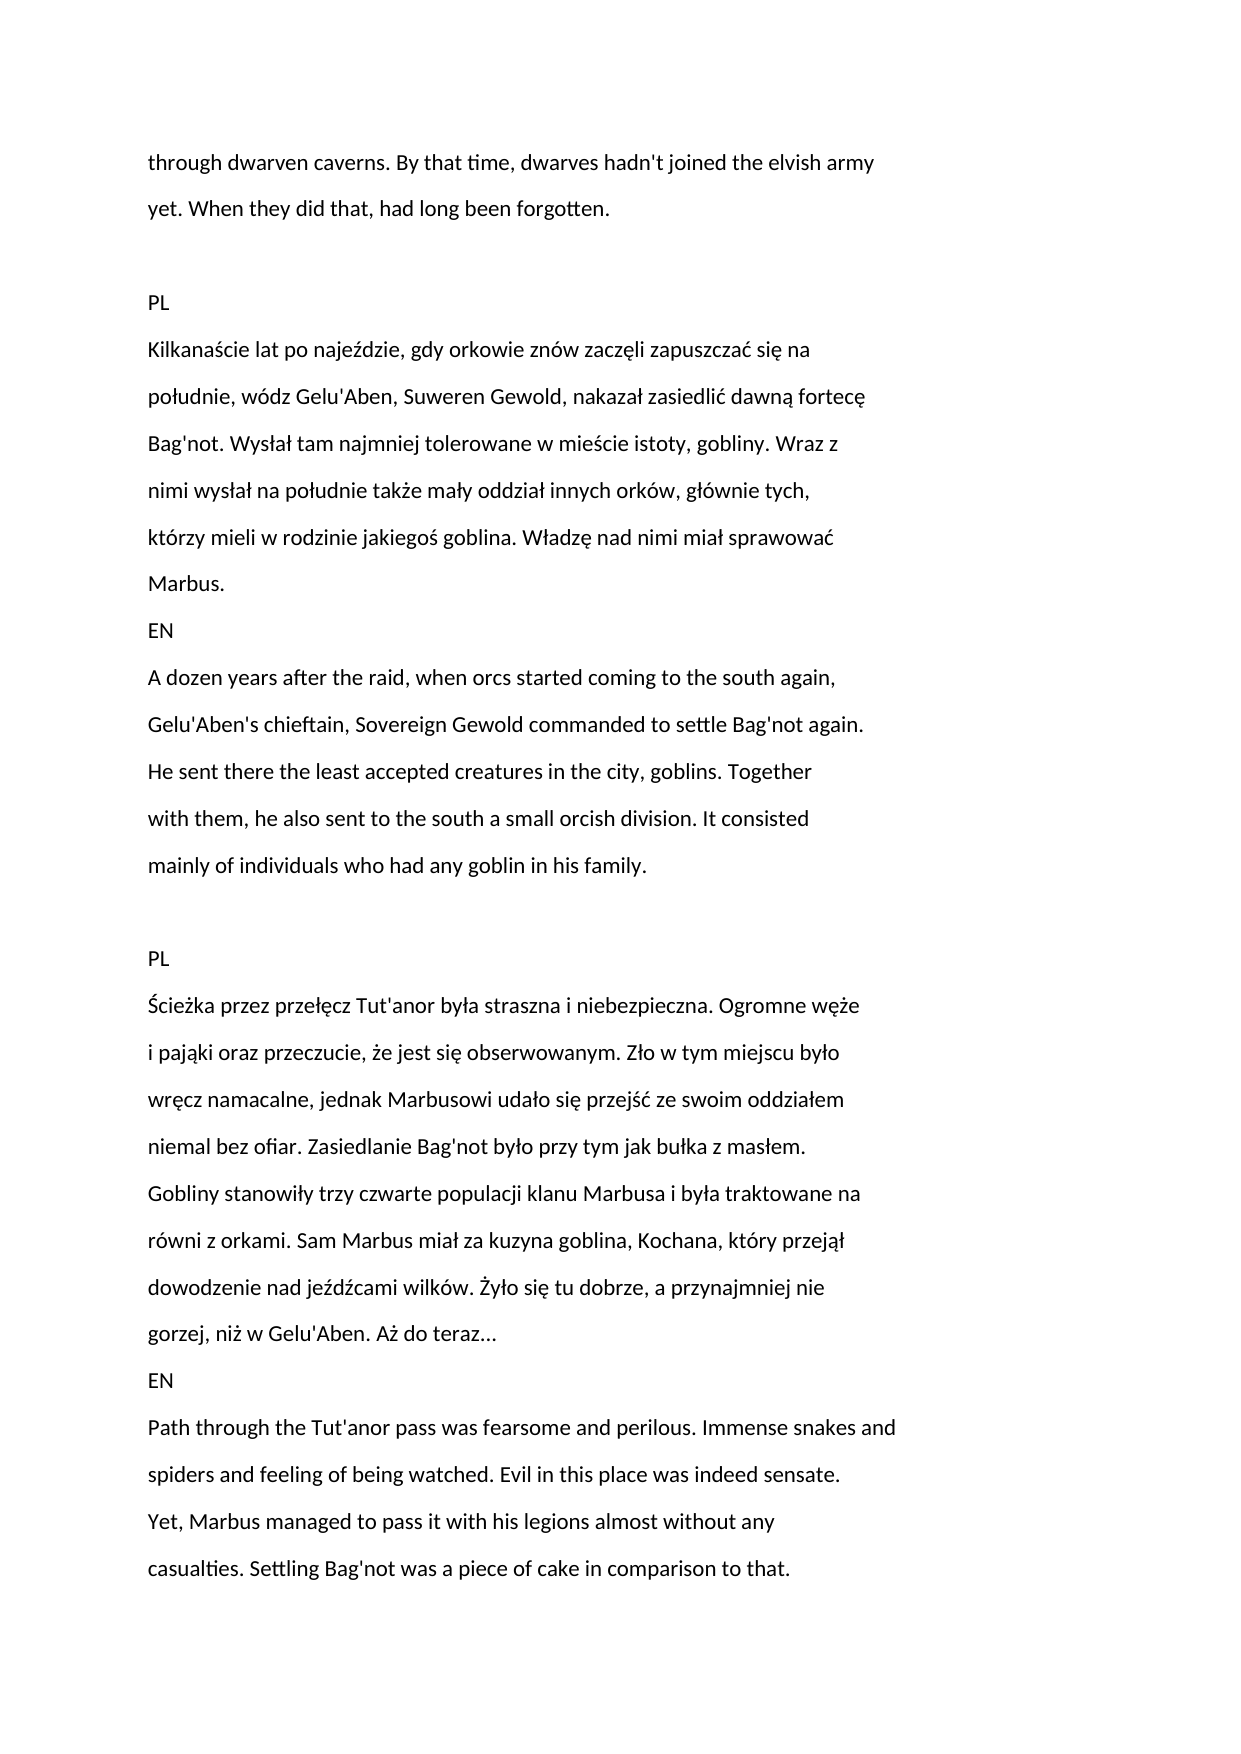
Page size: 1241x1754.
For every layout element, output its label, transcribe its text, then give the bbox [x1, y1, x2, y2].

text dowodzenie nad jeźdźcami wilków. Żyło się tu dobrze, a przynajmniej nie [148, 1273, 1093, 1301]
text A dozen years after the raid, when orcs started coming to the south again, [148, 663, 1093, 691]
text równi z orkami. Sam Marbus miał za kuzyna goblina, Kochana, który przejął [148, 1226, 1093, 1254]
text Gobliny stanowiły trzy czwarte populacji klanu Marbusa i była traktowane na [148, 1179, 1093, 1207]
text wręcz namacalne, jednak Marbusowi udało się przejść ze swoim oddziałem [148, 1085, 1093, 1113]
text którzy mieli w rodzinie jakiegoś goblina. Władzę nad nimi miał sprawować [148, 523, 1093, 551]
text Kilkanaście lat po najeździe, gdy orkowie znów zaczęli zapuszczać się na [148, 335, 1093, 363]
text yet. When they did that, had long been forgotten. [148, 194, 1093, 222]
text He sent there the least accepted creatures in the city, goblins. Together [148, 757, 1093, 785]
text through dwarven caverns. By that time, dwarves hadn't joined the elvish army [148, 148, 1093, 176]
text niemal bez ofiar. Zasiedlanie Bag'not było przy tym jak bułka z masłem. [148, 1132, 1093, 1160]
text południe, wódz Gelu'Aben, Suweren Gewold, nakazał zasiedlić dawną fortecę [148, 382, 1093, 410]
text spiders and feeling of being watched. Evil in this place was indeed sensate. [148, 1460, 1093, 1488]
text Gelu'Aben's chieftain, Sovereign Gewold commanded to settle Bag'not again. [148, 710, 1093, 738]
text Ścieżka przez przełęcz Tut'anor była straszna i niebezpieczna. Ogromne węże [148, 991, 1093, 1019]
text PL [148, 288, 1093, 316]
text Bag'not. Wysłał tam najmniej tolerowane w mieście istoty, gobliny. Wraz z [148, 429, 1093, 457]
text with them, he also sent to the south a small orcish division. It consisted [148, 804, 1093, 832]
text PL [148, 944, 1093, 972]
text i pająki oraz przeczucie, że jest się obserwowanym. Zło w tym miejscu było [148, 1038, 1093, 1066]
text EN [148, 1366, 1093, 1394]
text casualties. Settling Bag'not was a piece of cake in comparison to that. [148, 1554, 1093, 1582]
text Marbus. [148, 569, 1093, 597]
text EN [148, 616, 1093, 644]
text mainly of individuals who had any goblin in his family. [148, 851, 1093, 879]
text nimi wysłał na południe także mały oddział innych orków, głównie tych, [148, 476, 1093, 504]
text Path through the Tut'anor pass was fearsome and perilous. Immense snakes and [148, 1413, 1093, 1441]
text Yet, Marbus managed to pass it with his legions almost without any [148, 1507, 1093, 1535]
text gorzej, niż w Gelu'Aben. Aż do teraz... [148, 1319, 1093, 1347]
